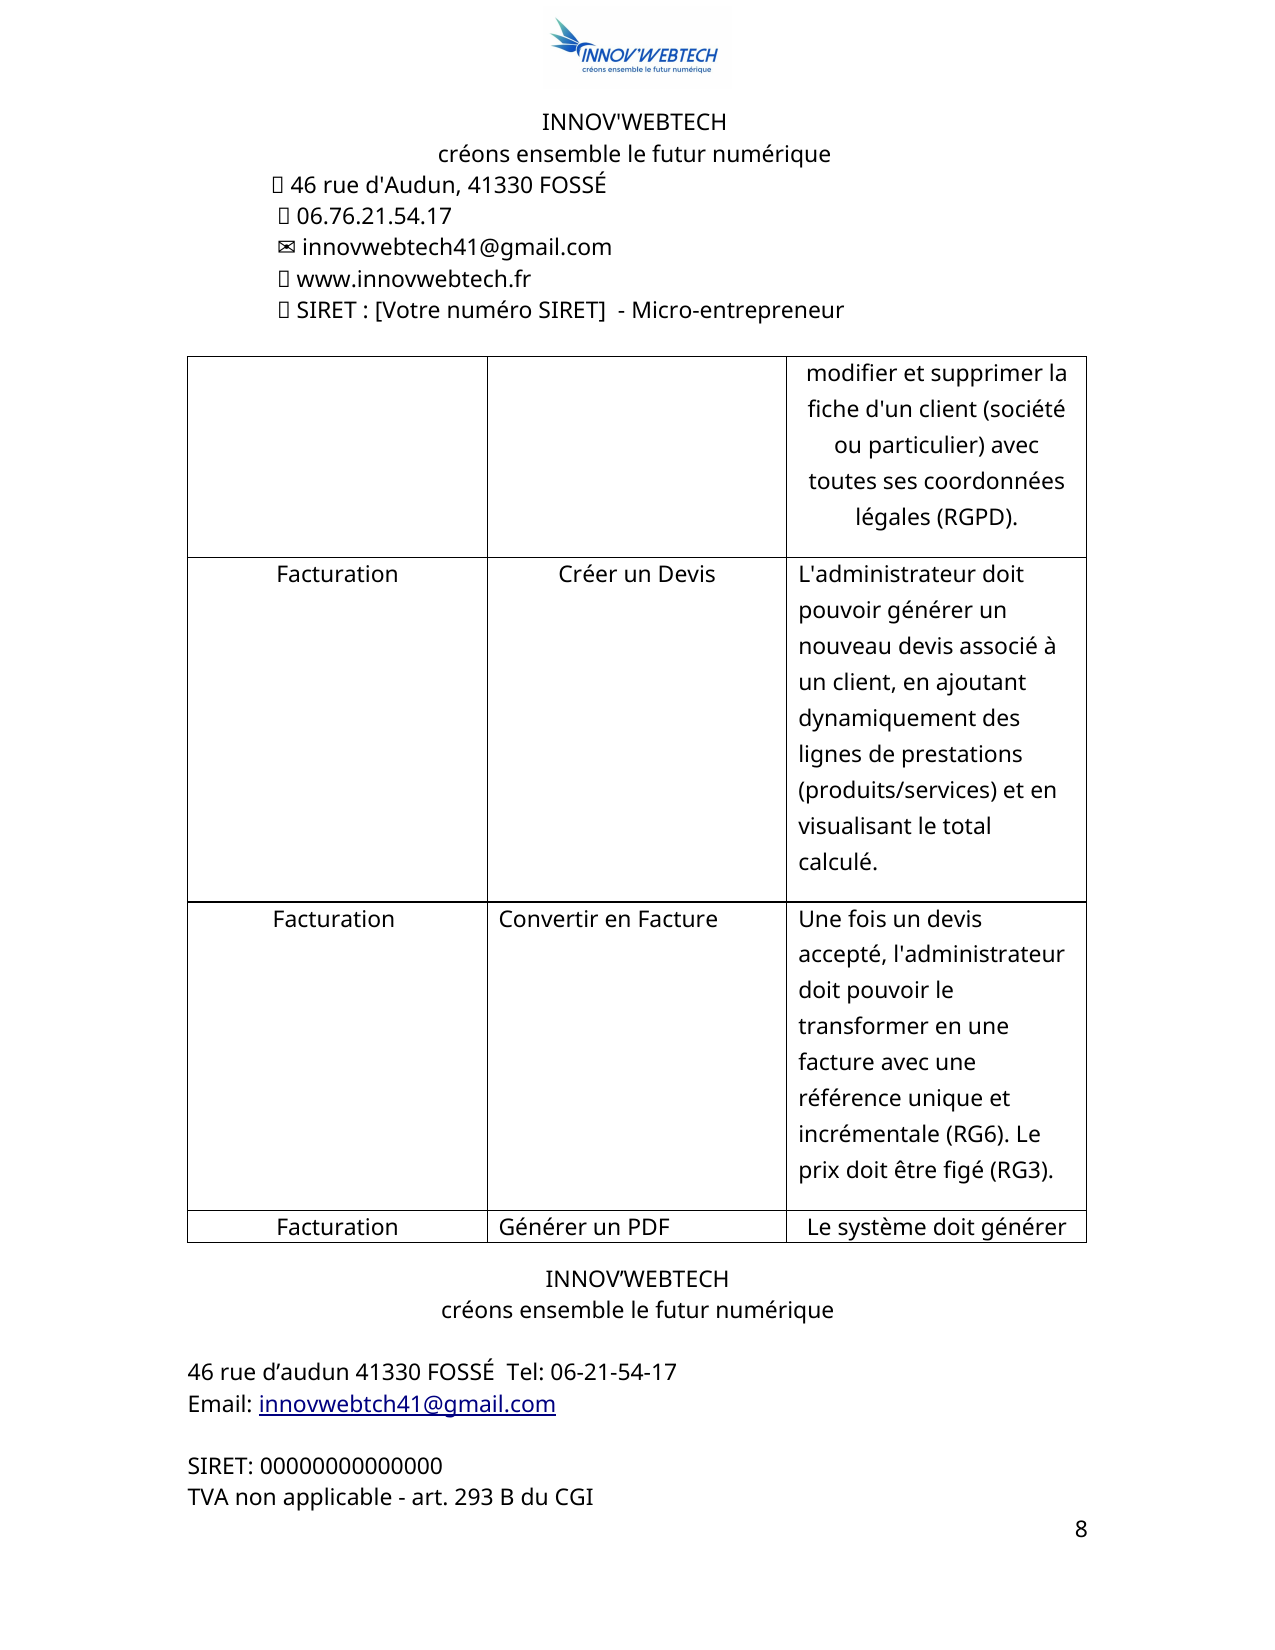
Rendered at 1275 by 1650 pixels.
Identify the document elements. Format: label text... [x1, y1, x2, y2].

table_cell Facturation [188, 558, 487, 901]
table_cell Facturation [188, 903, 487, 1210]
table_cell Facturation [188, 1211, 487, 1242]
table_cell [488, 357, 786, 557]
table_cell Convertir en Facture [488, 903, 786, 1210]
table_cell modifier et supprimer la fiche d'un client (société ou particulier) avec toutes ses coordonnées légales (RGPD). [787, 357, 1086, 557]
table_cell Créer un Devis [488, 558, 786, 901]
table_cell [188, 357, 487, 557]
table_cell Une fois un devis accepté, l'administrateur doit pouvoir le transformer en une facture avec une référence unique et incrémentale (RG6). Le prix doit être figé (RG3). [787, 903, 1086, 1210]
table_cell L'administrateur doit pouvoir générer un nouveau devis associé à un client, en ajoutant dynamiquement des lignes de prestations (produits/services) et en visualisant le total calculé. [787, 558, 1086, 901]
table_cell Le système doit générer [787, 1211, 1086, 1242]
table_cell Générer un PDF [488, 1211, 786, 1242]
